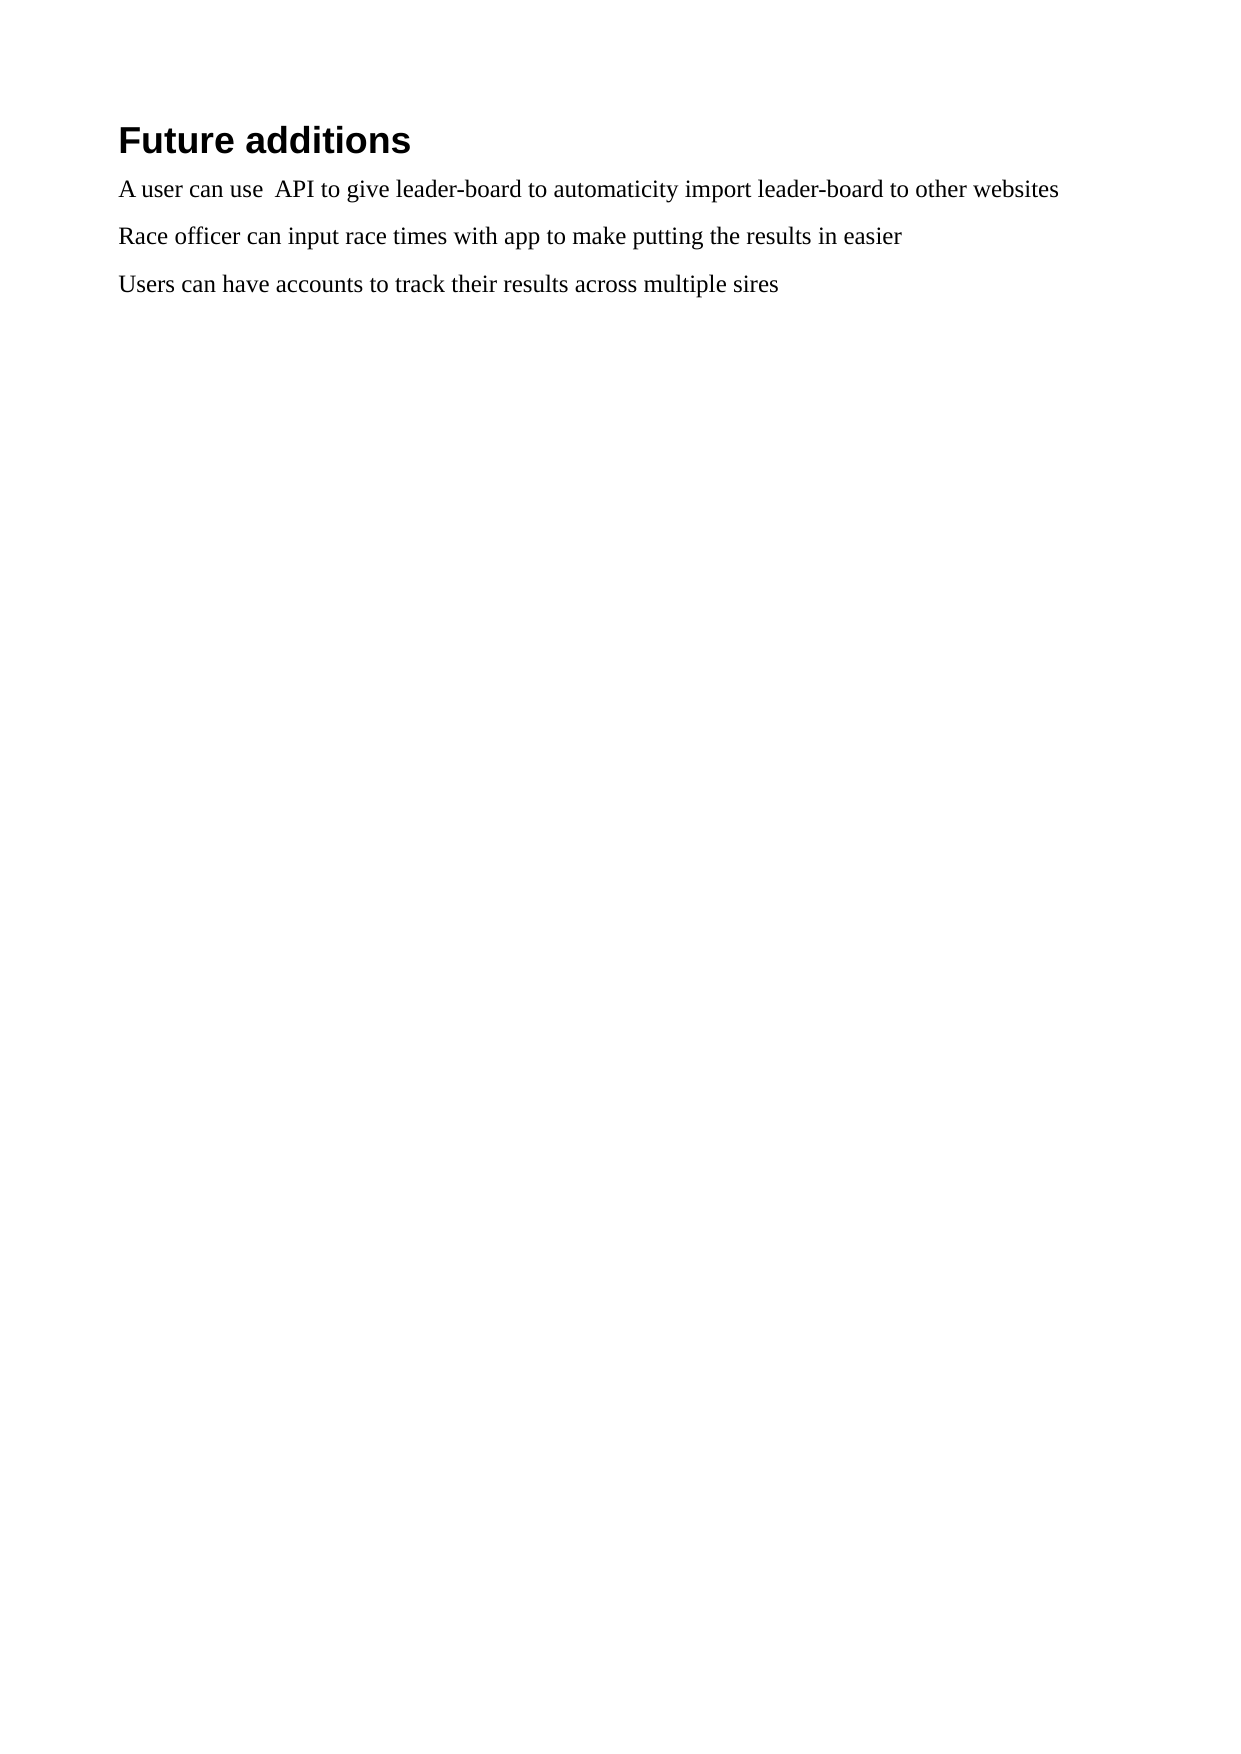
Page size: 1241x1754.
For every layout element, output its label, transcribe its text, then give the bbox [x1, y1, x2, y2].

text A user can use API to give leader-board to automaticity import leader-board to other websites [118, 174, 1122, 202]
text Race officer can input race times with app to make putting the results in easier [118, 221, 1122, 250]
subtitle Future additions [118, 118, 1122, 161]
text Users can have accounts to track their results across multiple sires [118, 269, 1122, 298]
